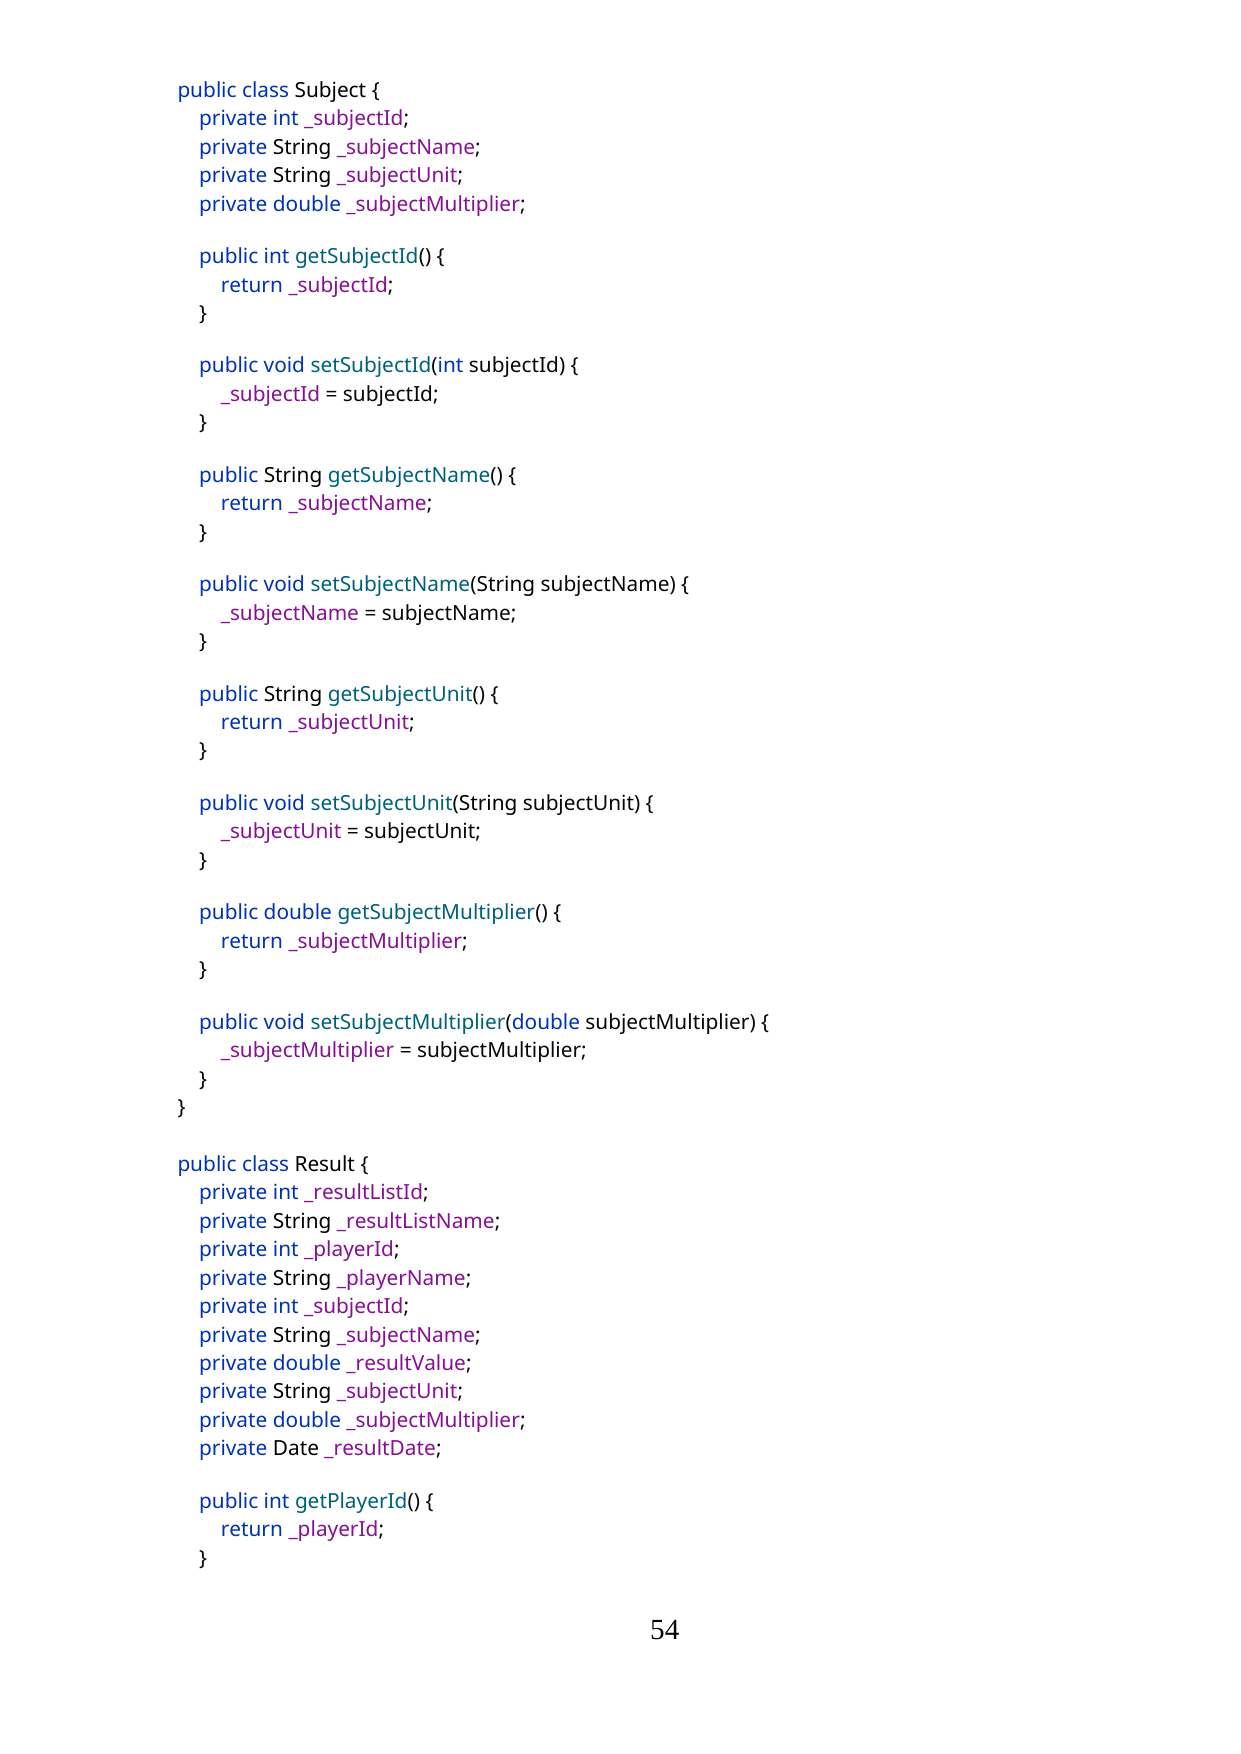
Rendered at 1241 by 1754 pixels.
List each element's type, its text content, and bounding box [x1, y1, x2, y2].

text public class Subject { private int _subjectId; private String _subjectName; private String _subjectUnit; private double _subjectMultiplier; public int getSubjectId() { return _subjectId; } public void setSubjectId(int subjectId) { _subjectId = subjectId; } public String getSubjectName() { return _subjectName; } public void setSubjectName(String subjectName) { _subjectName = subjectName; } public String getSubjectUnit() { return _subjectUnit; } public void setSubjectUnit(String subjectUnit) { _subjectUnit = subjectUnit; } public double getSubjectMultiplier() { return _subjectMultiplier; } public void setSubjectMultiplier(double subjectMultiplier) { _subjectMultiplier = subjectMultiplier; } } [177, 75, 1152, 1121]
text public class Result { private int _resultListId; private String _resultListName; private int _playerId; private String _playerName; private int _subjectId; private String _subjectName; private double _resultValue; private String _subjectUnit; private double _subjectMultiplier; private Date _resultDate; public int getPlayerId() { return _playerId; } [177, 1149, 1152, 1595]
